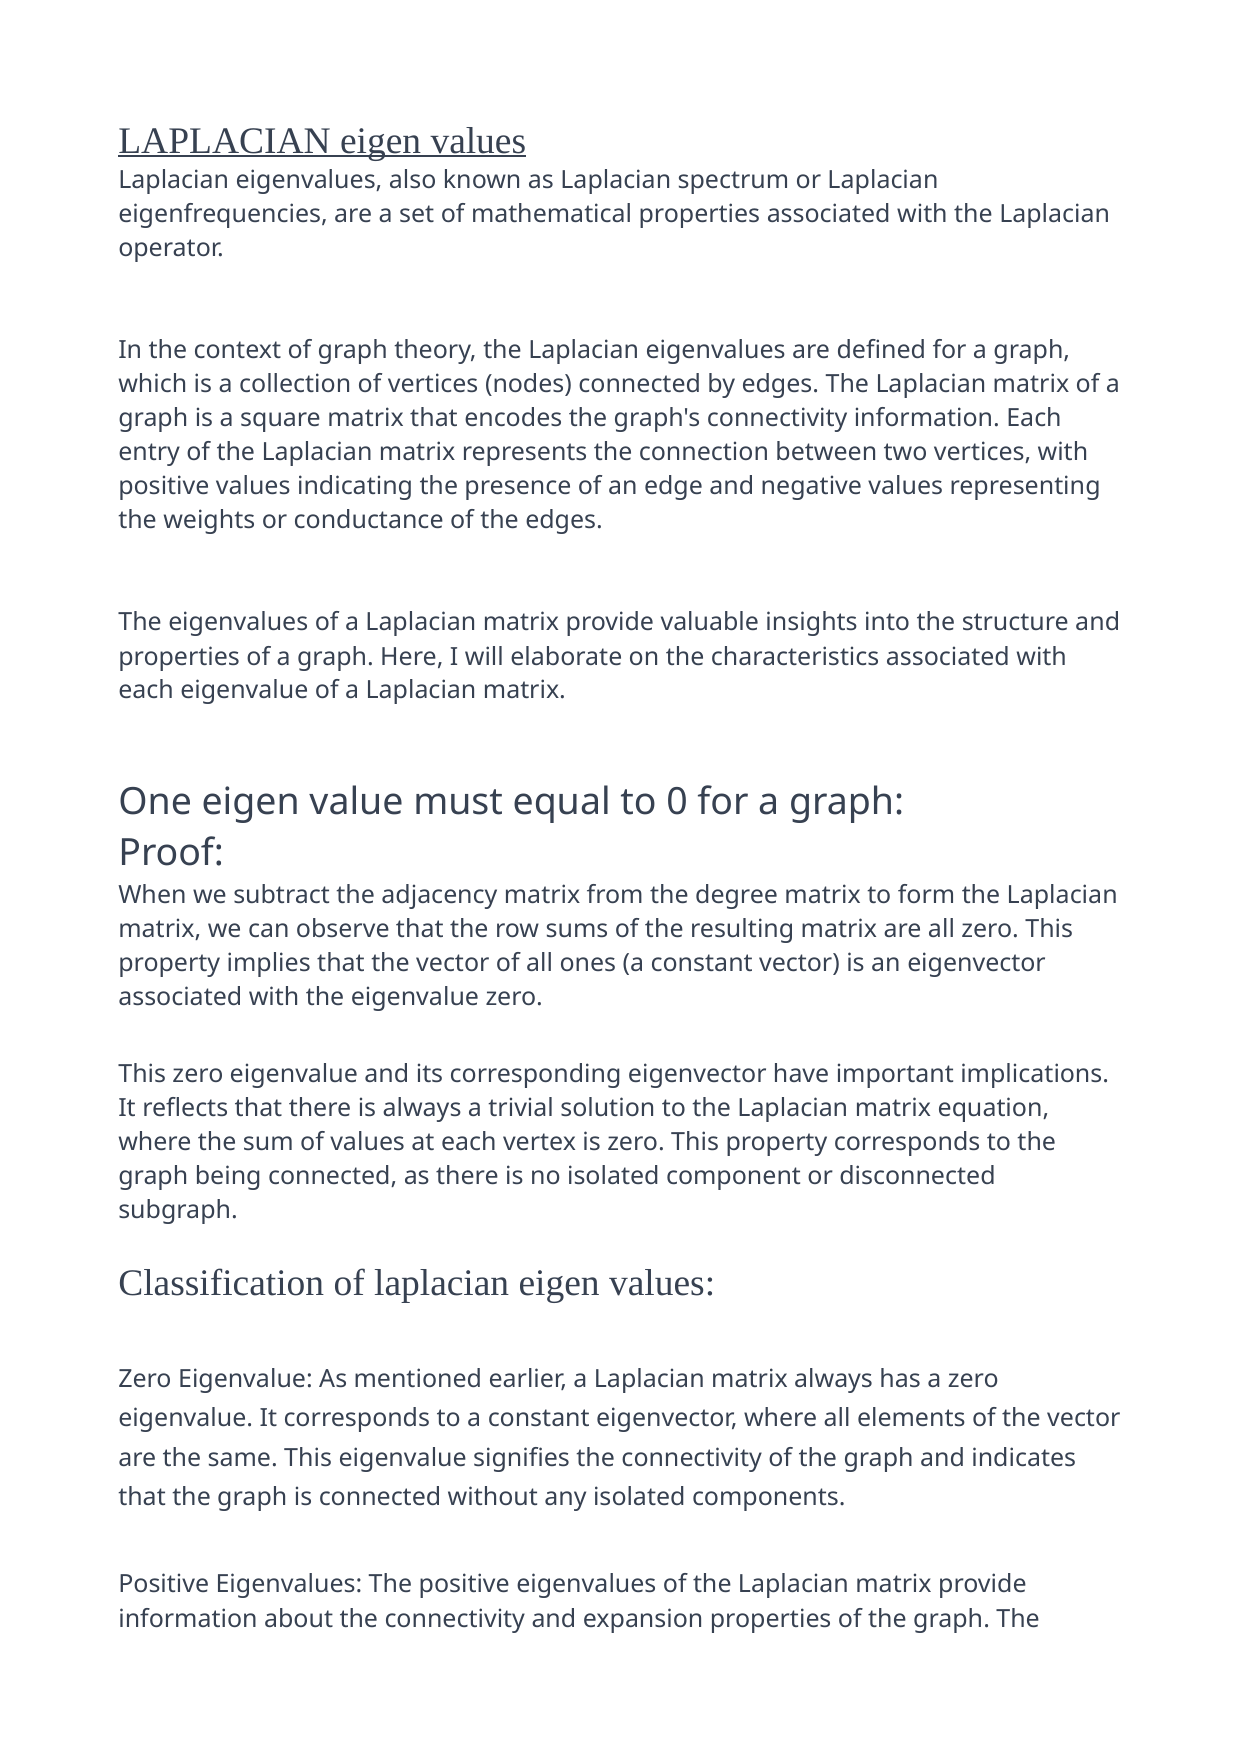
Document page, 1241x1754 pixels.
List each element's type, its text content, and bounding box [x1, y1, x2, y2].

text LAPLACIAN eigen values [118, 118, 1122, 161]
text One eigen value must equal to 0 for a graph: [118, 774, 1122, 825]
text This zero eigenvalue and its corresponding eigenvector have important implications. It reflects that there is always a trivial solution to the Laplacian matrix equation, where the sum of values at each vertex is zero. This property corresponds to the graph being connected, as there is no isolated component or disconnected subgraph. [118, 1056, 1122, 1226]
text In the context of graph theory, the Laplacian eigenvalues are defined for a graph, which is a collection of vertices (nodes) connected by edges. The Laplacian matrix of a graph is a square matrix that encodes the graph's connectivity information. Each entry of the Laplacian matrix represents the connection between two vertices, with positive values indicating the presence of an edge and negative values representing the weights or conductance of the edges. [118, 332, 1122, 536]
text Classification of laplacian eigen values: [118, 1260, 1122, 1303]
text When we subtract the adjacency matrix from the degree matrix to form the Laplacian matrix, we can observe that the row sums of the resulting matrix are all zero. This property implies that the vector of all ones (a constant vector) is an eigenvector associated with the eigenvalue zero. [118, 876, 1122, 1013]
text Laplacian eigenvalues, also known as Laplacian spectrum or Laplacian eigenfrequencies, are a set of mathematical properties associated with the Laplacian operator. [118, 161, 1122, 263]
text Positive Eigenvalues: The positive eigenvalues of the Laplacian matrix provide information about the connectivity and expansion properties of the graph. The [118, 1566, 1122, 1634]
text Proof: [118, 825, 1122, 876]
text Zero Eigenvalue: As mentioned earlier, a Laplacian matrix always has a zero eigenvalue. It corresponds to a constant eigenvector, where all elements of the vector are the same. This eigenvalue signifies the connectivity of the graph and indicates that the graph is connected without any isolated components. [118, 1361, 1122, 1512]
text The eigenvalues of a Laplacian matrix provide valuable insights into the structure and properties of a graph. Here, I will elaborate on the characteristics associated with each eigenvalue of a Laplacian matrix. [118, 604, 1122, 706]
